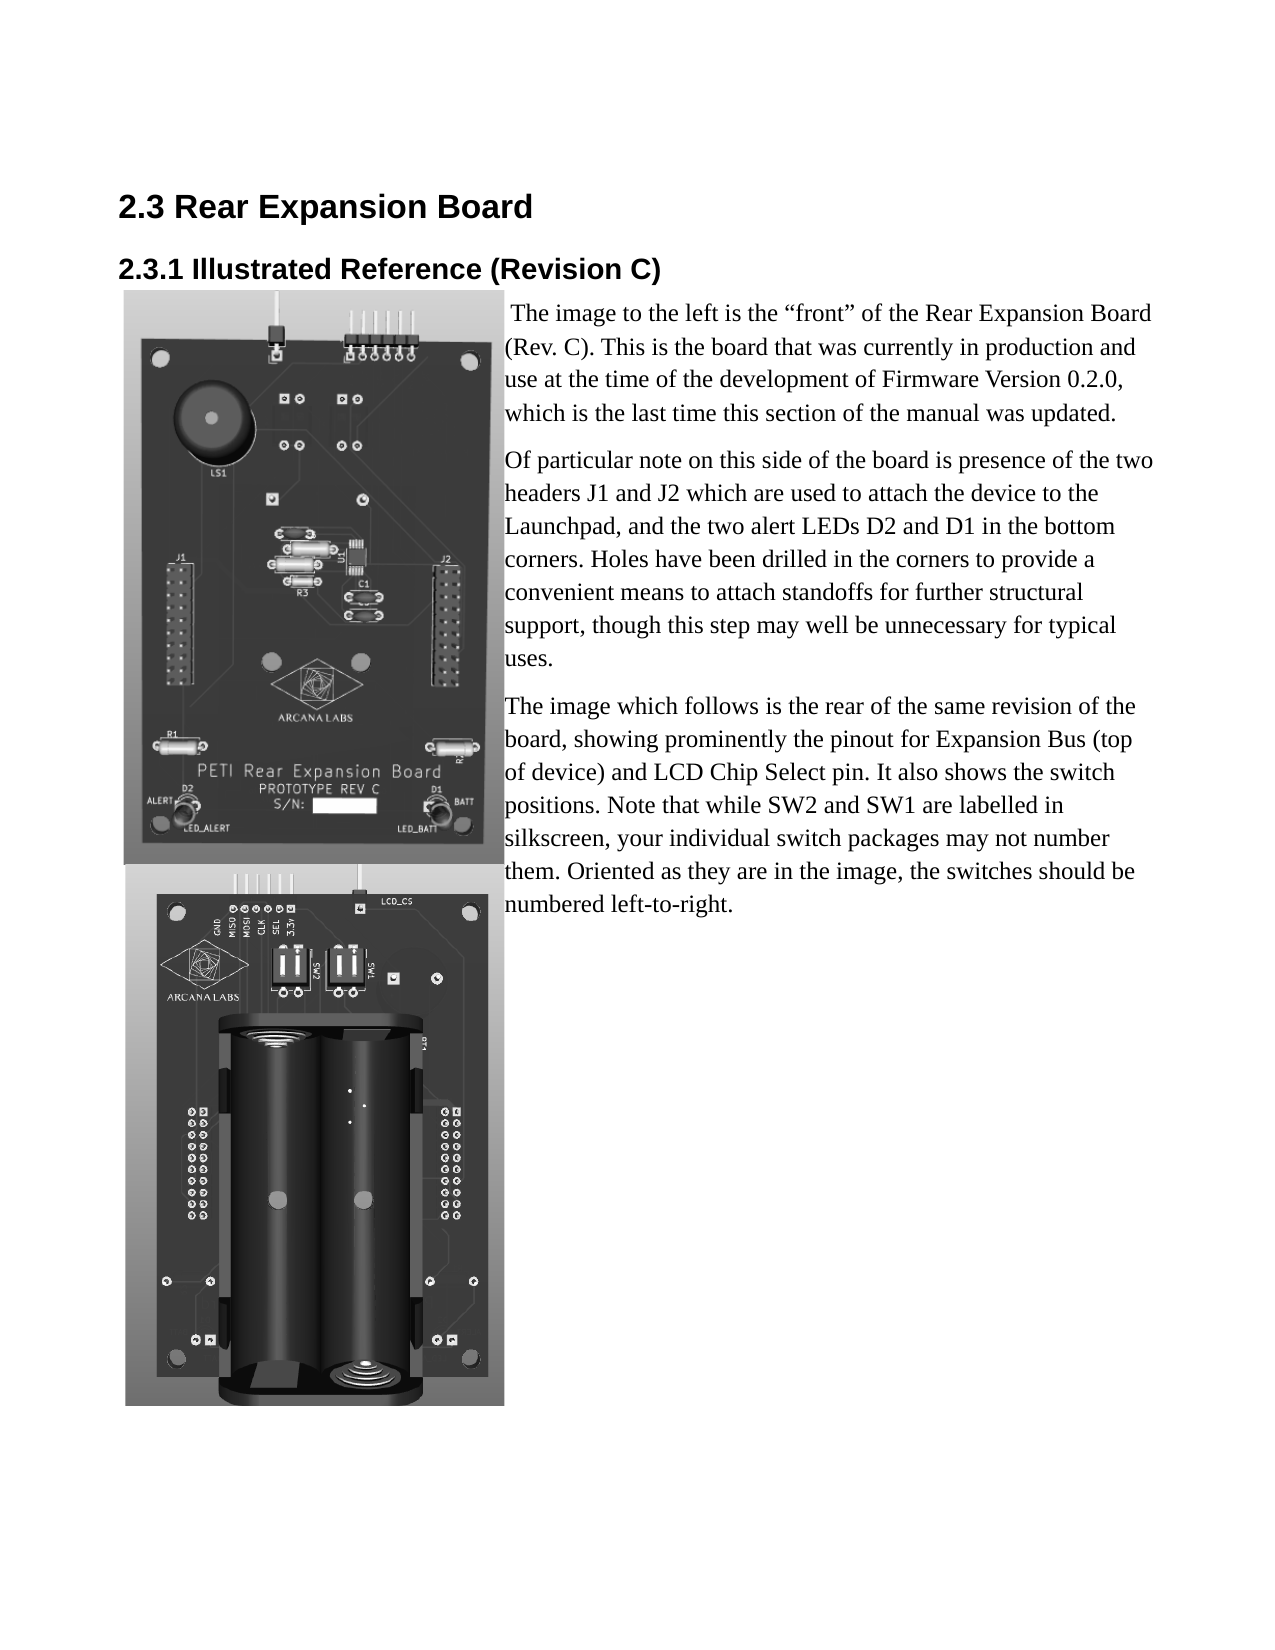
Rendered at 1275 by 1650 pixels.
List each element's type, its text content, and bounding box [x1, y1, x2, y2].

subtitle 2.3 Rear Expansion Board [118, 187, 1157, 225]
text The image to the left is the “front” of the Rear Expansion Board (Rev. C). This is the board that was currently in production and use at the time of the development of Firmware Version 0.2.0, which is the last time this section of the manual was updated. [505, 298, 1157, 426]
text The image which follows is the rear of the same revision of the board, showing prominently the pinout for Expansion Bus (top of device) and LCD Chip Select pin. It also shows the switch positions. Note that while SW2 and SW1 are labelled in silkscreen, your individual switch packages may not number them. Oriented as they are in the image, the switches should be numbered left-to-right. [505, 691, 1157, 918]
text Of particular note on this side of the board is presence of the two headers J1 and J2 which are used to attach the device to the Launchpad, and the two alert LEDs D2 and D1 in the bottom corners. Holes have been drilled in the corners to provide a convenient means to attach standoffs for further structural support, though this step may well be unnecessary for typical uses. [505, 445, 1157, 672]
subtitle 2.3.1 Illustrated Reference (Revision C) [118, 252, 1157, 286]
picture [123, 290, 505, 1406]
